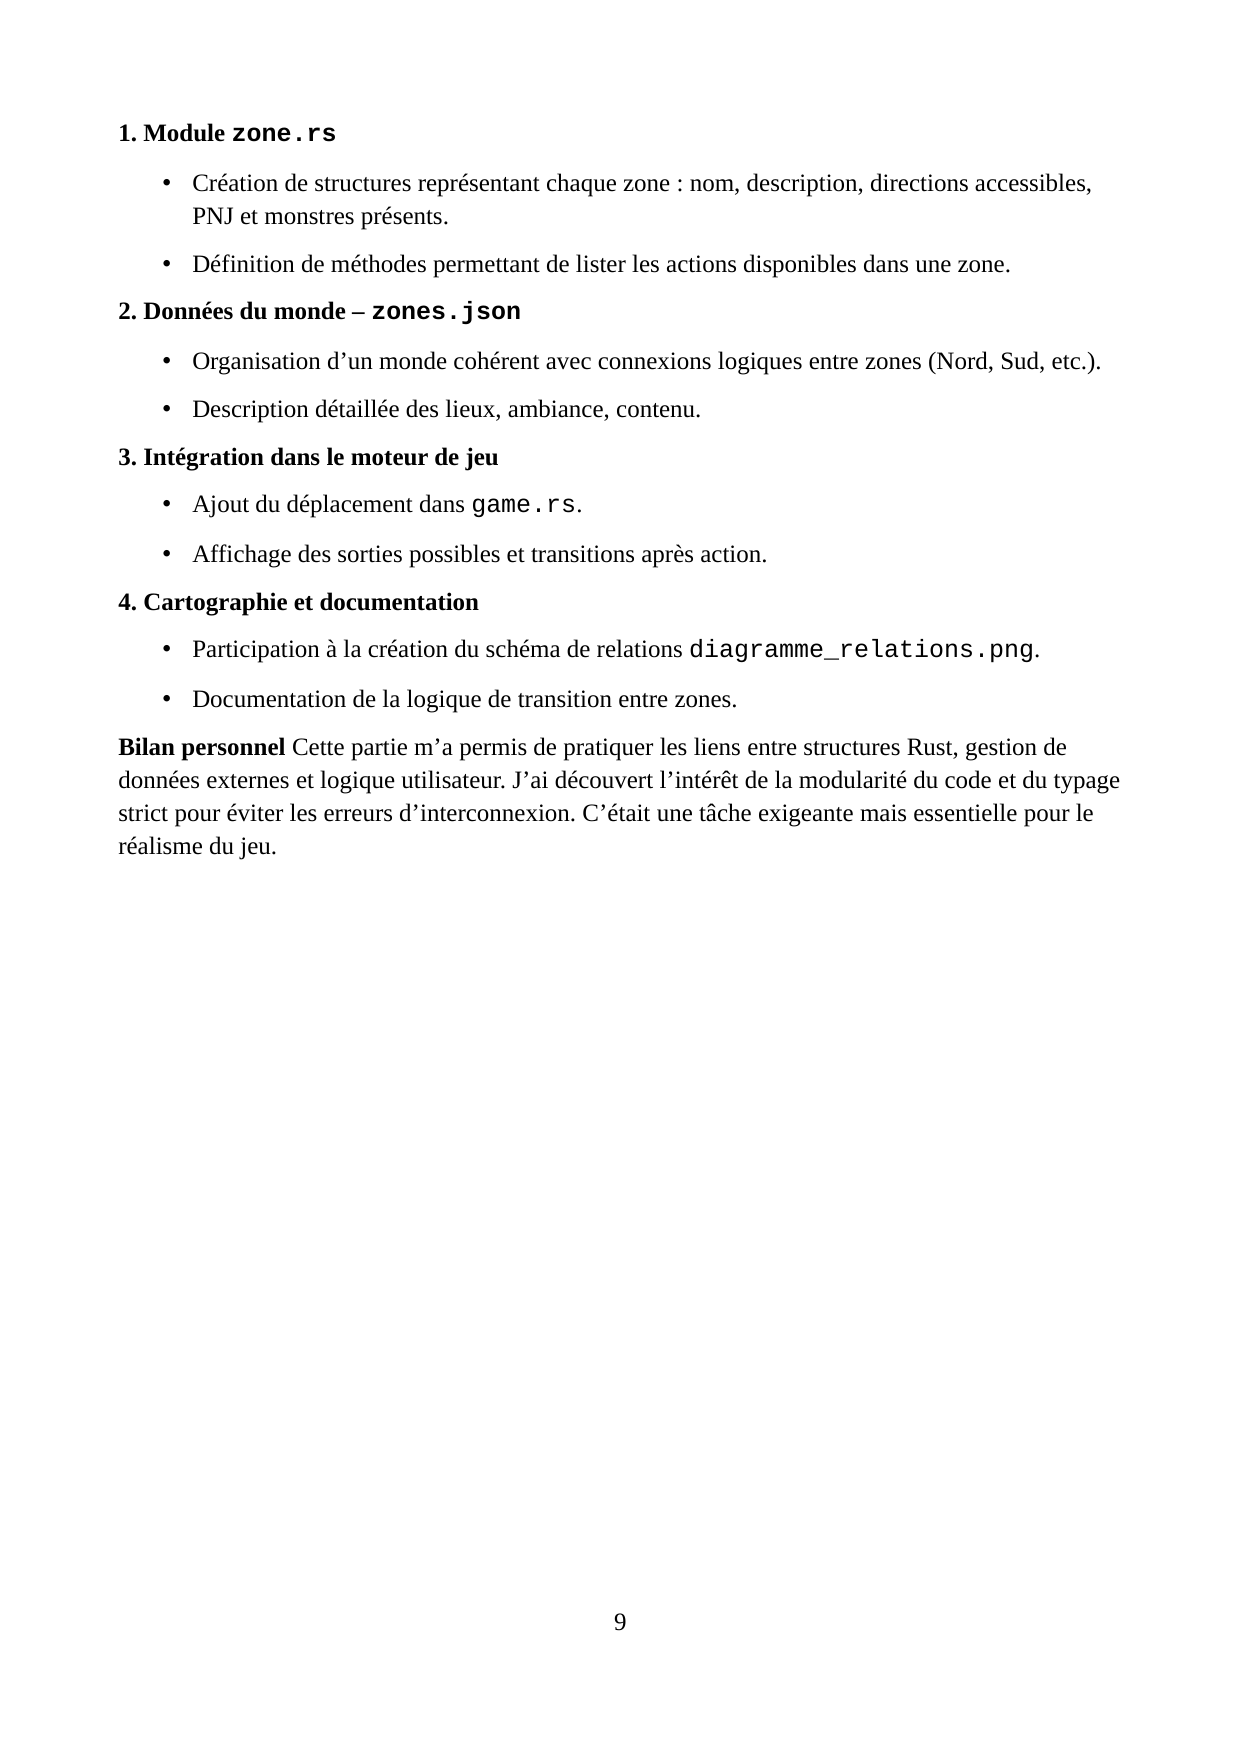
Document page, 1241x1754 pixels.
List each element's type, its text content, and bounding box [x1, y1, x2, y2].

text 3. Intégration dans le moteur de jeu [118, 442, 1122, 470]
text 4. Cartographie et documentation [118, 587, 1122, 616]
text 1. Module zone.rs [118, 118, 1122, 149]
list Participation à la création du schéma de relations diagramme_relations.png. [162, 634, 1122, 665]
list Description détaillée des lieux, ambiance, contenu. [162, 394, 1122, 423]
text Bilan personnel Cette partie m’a permis de pratiquer les liens entre structures Rust, gestion de données externes et logique utilisateur. J’ai découvert l’intérêt de la modularité du code et du typage strict pour éviter les erreurs d’interconnexion. C’était une tâche exigeante mais essentielle pour le réalisme du jeu. [118, 732, 1122, 860]
list Création de structures représentant chaque zone : nom, description, directions accessibles, PNJ et monstres présents. [162, 168, 1122, 230]
list Documentation de la logique de transition entre zones. [162, 684, 1122, 713]
list Ajout du déplacement dans game.rs. [162, 489, 1122, 520]
list Organisation d’un monde cohérent avec connexions logiques entre zones (Nord, Sud, etc.). [162, 346, 1122, 375]
text 2. Données du monde – zones.json [118, 296, 1122, 327]
list Affichage des sorties possibles et transitions après action. [162, 539, 1122, 568]
list Définition de méthodes permettant de lister les actions disponibles dans une zone. [162, 249, 1122, 277]
